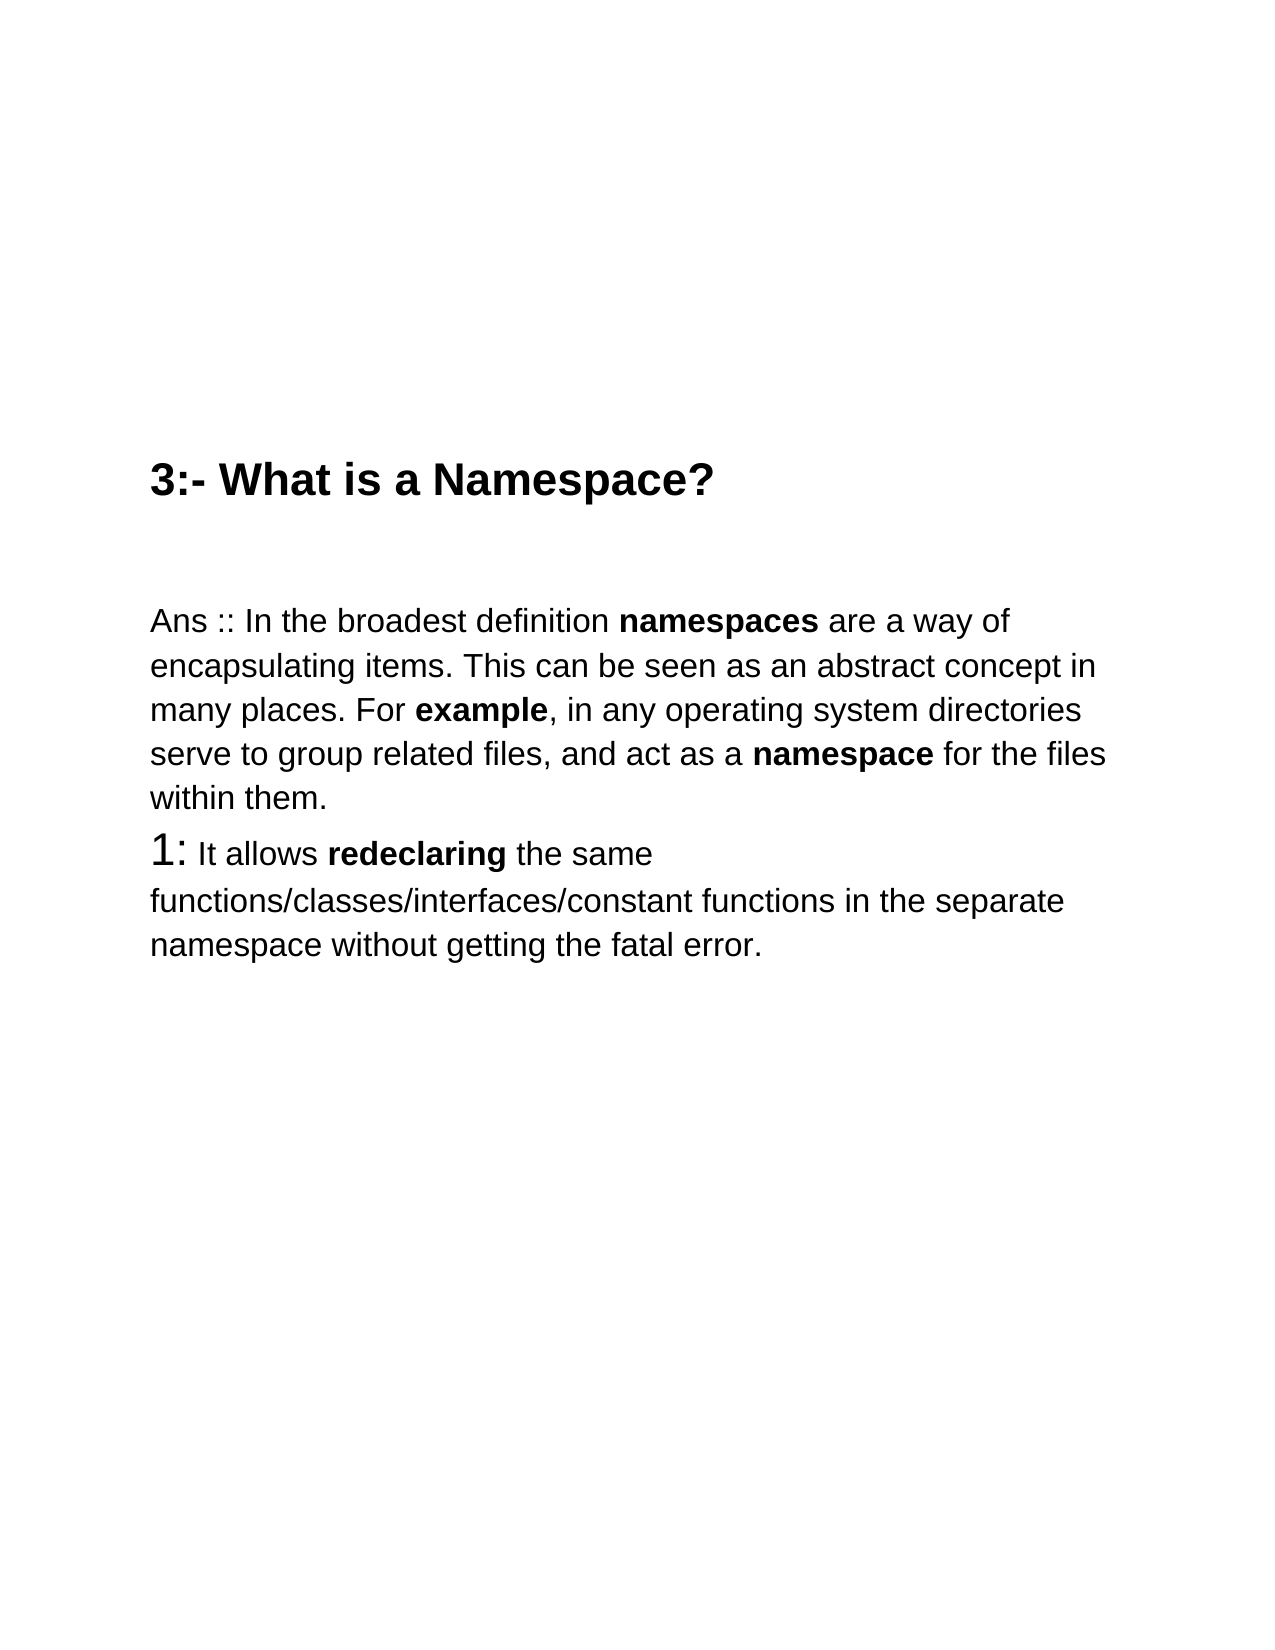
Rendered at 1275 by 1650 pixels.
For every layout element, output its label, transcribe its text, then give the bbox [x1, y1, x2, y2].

text Ans :: In the broadest definition namespaces are a way of encapsulating items. This can be seen as an abstract concept in many places. For example, in any operating system directories serve to group related files, and act as a namespace for the files within them. [150, 601, 1125, 817]
text 3:- What is a Namespace? [150, 453, 1125, 505]
text 1: It allows redeclaring the same functions/classes/interfaces/constant functions in the separate namespace without getting the fatal error. [150, 822, 1125, 963]
